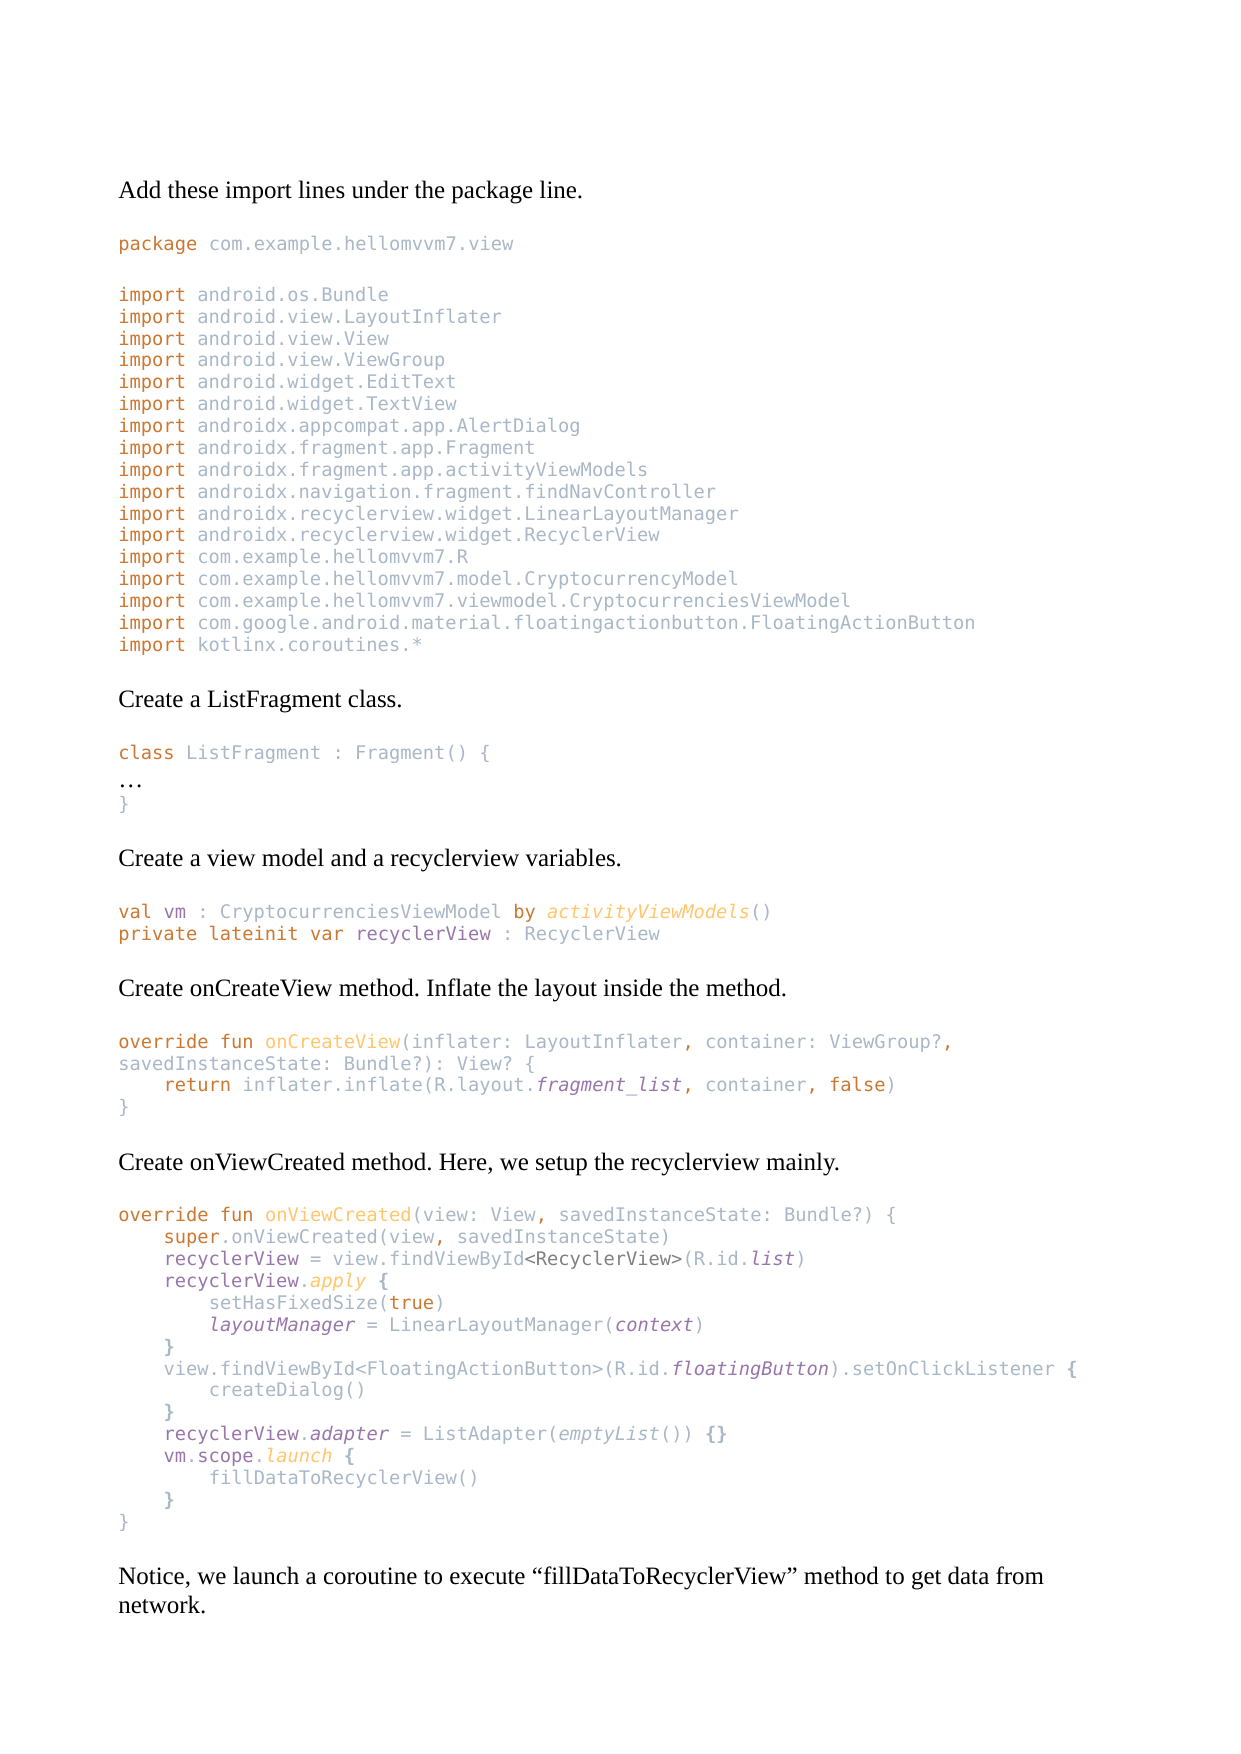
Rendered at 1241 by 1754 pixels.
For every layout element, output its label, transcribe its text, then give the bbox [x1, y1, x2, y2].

text Add these import lines under the package line. [118, 176, 1122, 204]
text val vm : CryptocurrenciesViewModel by activityViewModels() private lateinit var recyclerView : RecyclerView [118, 901, 1122, 944]
text override fun onCreateView(inflater: LayoutInflater, container: ViewGroup?, savedInstanceState: Bundle?): View? { return inflater.inflate(R.layout.fragment_list, container, false) } [118, 1031, 1122, 1118]
text Create a ListFragment class. [118, 684, 1122, 713]
text Create a view model and a recyclerview variables. [118, 843, 1122, 872]
text override fun onViewCreated(view: View, savedInstanceState: Bundle?) { super.onViewCreated(view, savedInstanceState) recyclerView = view.findViewById<RecyclerView>(R.id.list) recyclerView.apply { setHasFixedSize(true) layoutManager = LinearLayoutManager(context) } view.findViewById<FloatingActionButton>(R.id.floatingButton).setOnClickListener { createDialog() } recyclerView.adapter = ListAdapter(emptyList()) {} vm.scope.launch { fillDataToRecyclerView() } } [118, 1204, 1122, 1532]
text } [118, 792, 1122, 814]
text class ListFragment : Fragment() { [118, 742, 1122, 764]
text Create onCreateView method. Inflate the layout inside the method. [118, 973, 1122, 1002]
text … [118, 764, 1122, 792]
text Notice, we launch a coroutine to execute “fillDataToRecyclerView” method to get data from network. [118, 1561, 1122, 1619]
text Create onViewCreated method. Here, we setup the recyclerview mainly. [118, 1147, 1122, 1176]
text package com.example.hellomvvm7.view import android.os.Bundle import android.view.LayoutInflater import android.view.View import android.view.ViewGroup import android.widget.EditText import android.widget.TextView import androidx.appcompat.app.AlertDialog import androidx.fragment.app.Fragment import androidx.fragment.app.activityViewModels import androidx.navigation.fragment.findNavController import androidx.recyclerview.widget.LinearLayoutManager import androidx.recyclerview.widget.RecyclerView import com.example.hellomvvm7.R import com.example.hellomvvm7.model.CryptocurrencyModel import com.example.hellomvvm7.viewmodel.CryptocurrenciesViewModel import com.google.android.material.floatingactionbutton.FloatingActionButton import kotlinx.coroutines.* [118, 233, 1122, 656]
